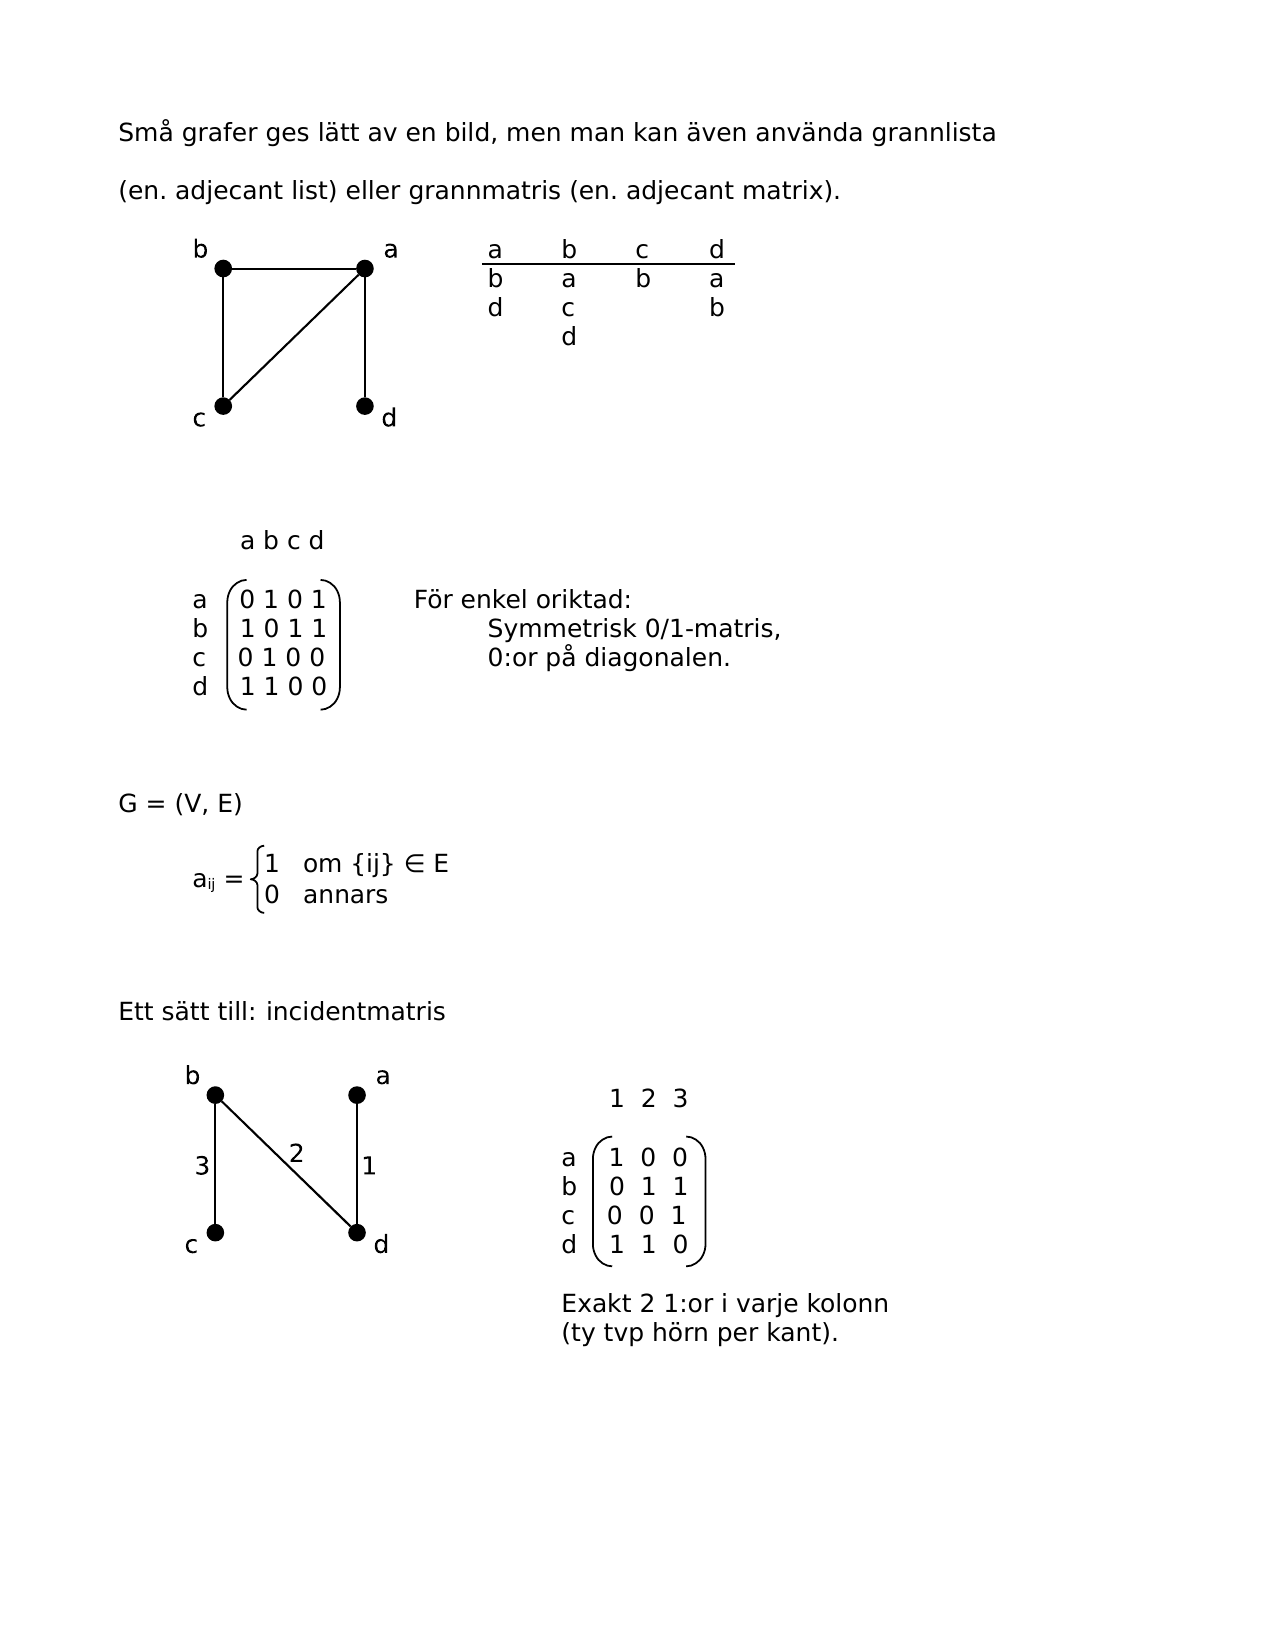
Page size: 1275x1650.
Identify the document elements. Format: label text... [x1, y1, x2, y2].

text För enkel oriktad: [336, 585, 1157, 614]
text Små grafer ges lätt av en bild, men man kan även använda grannlista [118, 118, 1157, 147]
text d [118, 1231, 596, 1260]
text [118, 1172, 214, 1201]
text 1 1 0 0 [229, 672, 339, 701]
text 1 0 1 1 [229, 614, 339, 643]
text [224, 270, 357, 293]
text aij = [118, 847, 257, 910]
text 0 0 1 [594, 1201, 704, 1231]
text (en. adjecant list) eller grannmatris (en. adjecant matrix). [118, 176, 1157, 206]
text 1 1 0 [594, 1231, 704, 1260]
text Exakt 2 1:or i varje kolonn [118, 1289, 1157, 1318]
text 1 0 0 [594, 1143, 704, 1172]
text [268, 1143, 356, 1172]
text [313, 293, 364, 322]
text Ett sätt till: incidentmatris [118, 997, 1157, 1026]
text Symmetrisk 0/1-matris, [341, 614, 1157, 643]
text [702, 1231, 1157, 1260]
text a b c d [118, 235, 1157, 264]
text d [366, 322, 1157, 351]
text [118, 1143, 214, 1172]
text 0:or på diagonalen. [341, 643, 1157, 672]
text (ty tvp hörn per kant). [118, 1318, 1157, 1347]
text [216, 1143, 291, 1172]
text [224, 293, 337, 322]
text 1 2 3 [118, 1085, 1157, 1114]
text [216, 1172, 321, 1201]
text b [358, 1172, 592, 1201]
text [283, 322, 364, 351]
text [338, 672, 1157, 701]
text [224, 322, 307, 351]
text a [118, 585, 232, 614]
text c [358, 1201, 592, 1231]
text [216, 1201, 349, 1231]
text 0 1 0 1 [229, 585, 339, 614]
text [118, 264, 222, 293]
text [232, 264, 356, 268]
text aij = [256, 847, 1157, 910]
text [707, 1201, 1157, 1231]
text [298, 1172, 356, 1201]
text [118, 293, 222, 322]
text [343, 276, 364, 293]
text [118, 1201, 214, 1231]
text a [358, 1143, 596, 1172]
text [702, 1143, 1157, 1172]
text c [118, 643, 226, 672]
text [327, 1201, 356, 1225]
text b a b a [366, 264, 1157, 293]
text d c b [366, 293, 1157, 322]
text [118, 322, 222, 351]
text 0 1 1 [594, 1172, 704, 1201]
text b [118, 614, 226, 643]
text d [118, 672, 229, 701]
text G = (V, E) [118, 789, 1157, 818]
text a b c d [118, 526, 1157, 556]
text 0 1 0 0 [229, 643, 339, 672]
text [707, 1172, 1157, 1201]
